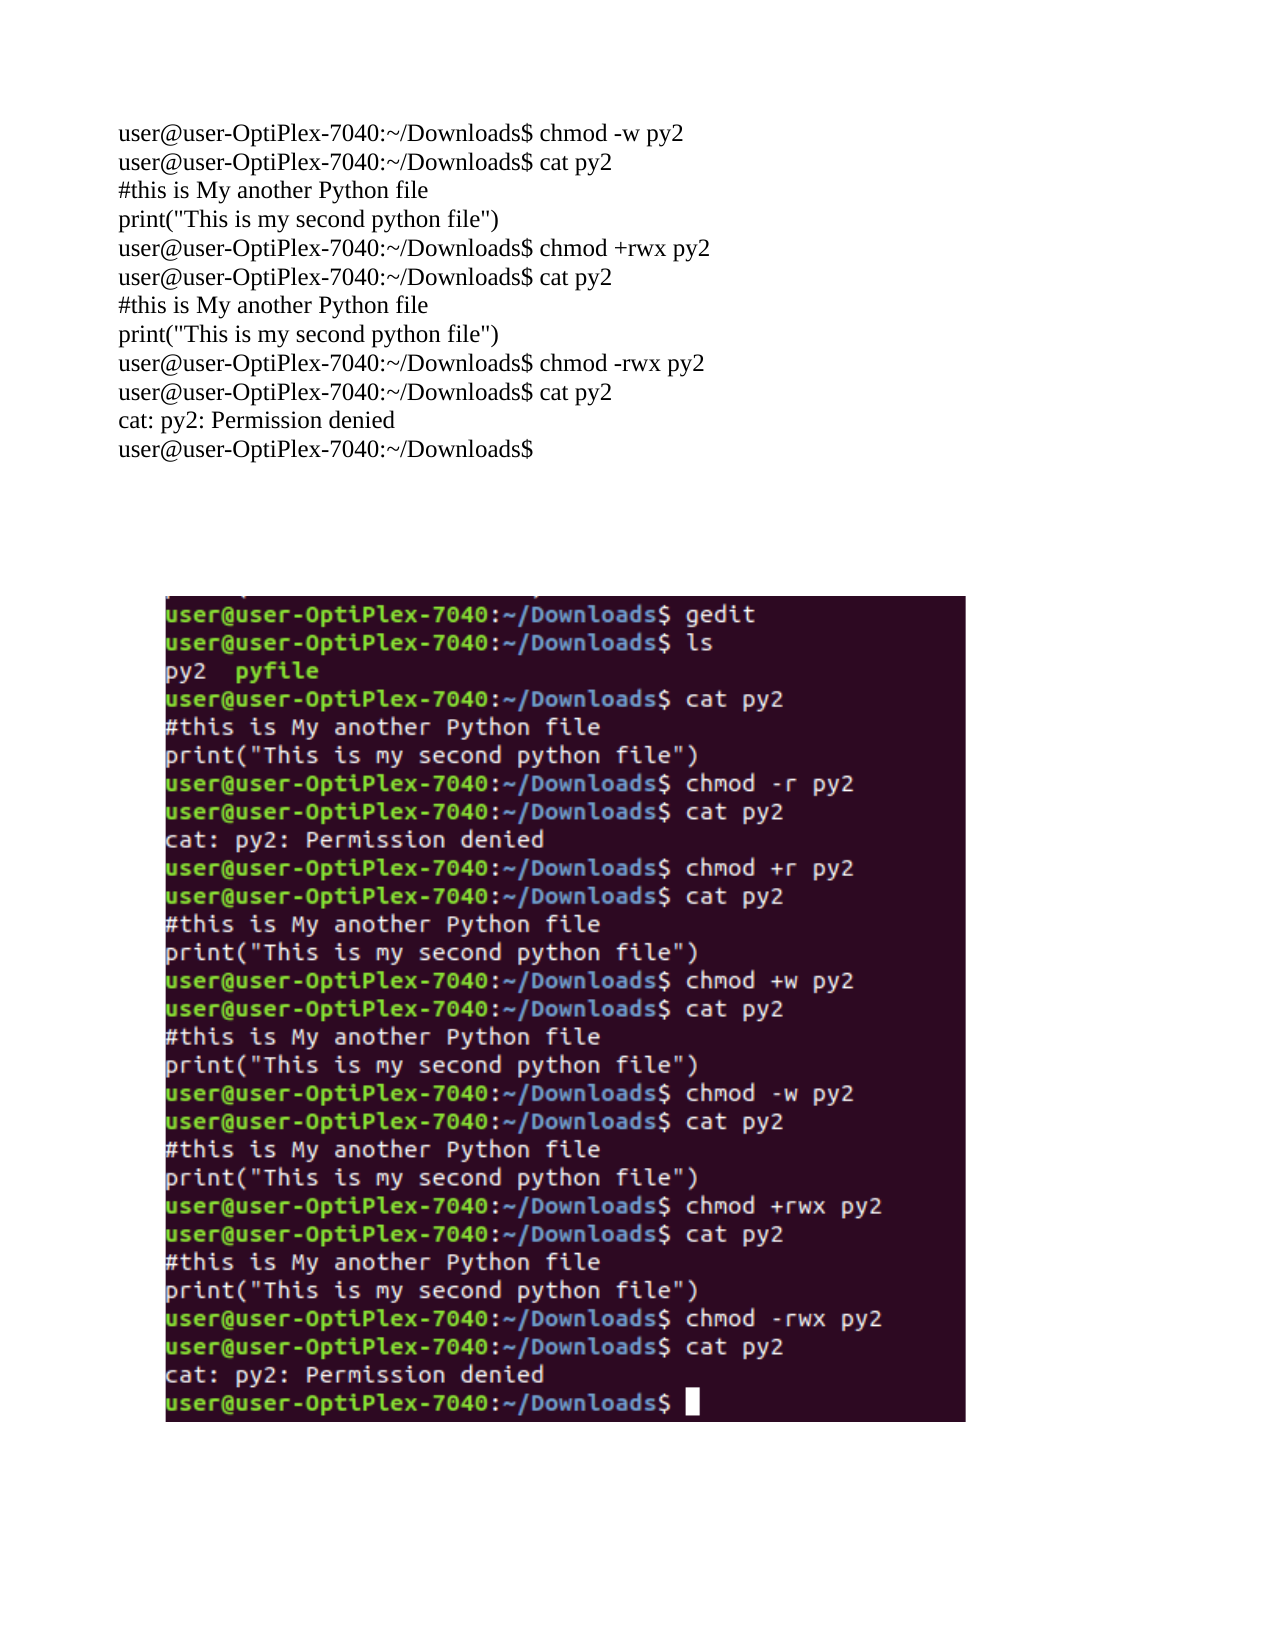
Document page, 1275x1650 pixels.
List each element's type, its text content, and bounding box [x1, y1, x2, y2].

text #this is My another Python file [118, 291, 1157, 319]
text #this is My another Python file [118, 176, 1157, 204]
text user@user-OptiPlex-7040:~/Downloads$ cat py2 [118, 147, 1157, 176]
text user@user-OptiPlex-7040:~/Downloads$ chmod +rwx py2 [118, 233, 1157, 262]
text user@user-OptiPlex-7040:~/Downloads$ cat py2 [118, 377, 1157, 406]
text user@user-OptiPlex-7040:~/Downloads$ cat py2 [118, 262, 1157, 291]
text user@user-OptiPlex-7040:~/Downloads$ chmod -w py2 [118, 118, 1157, 147]
text user@user-OptiPlex-7040:~/Downloads$ [118, 434, 1157, 463]
text user@user-OptiPlex-7040:~/Downloads$ chmod -rwx py2 [118, 348, 1157, 377]
text print("This is my second python file") [118, 204, 1157, 233]
text cat: py2: Permission denied [118, 406, 1157, 434]
text print("This is my second python file") [118, 319, 1157, 348]
